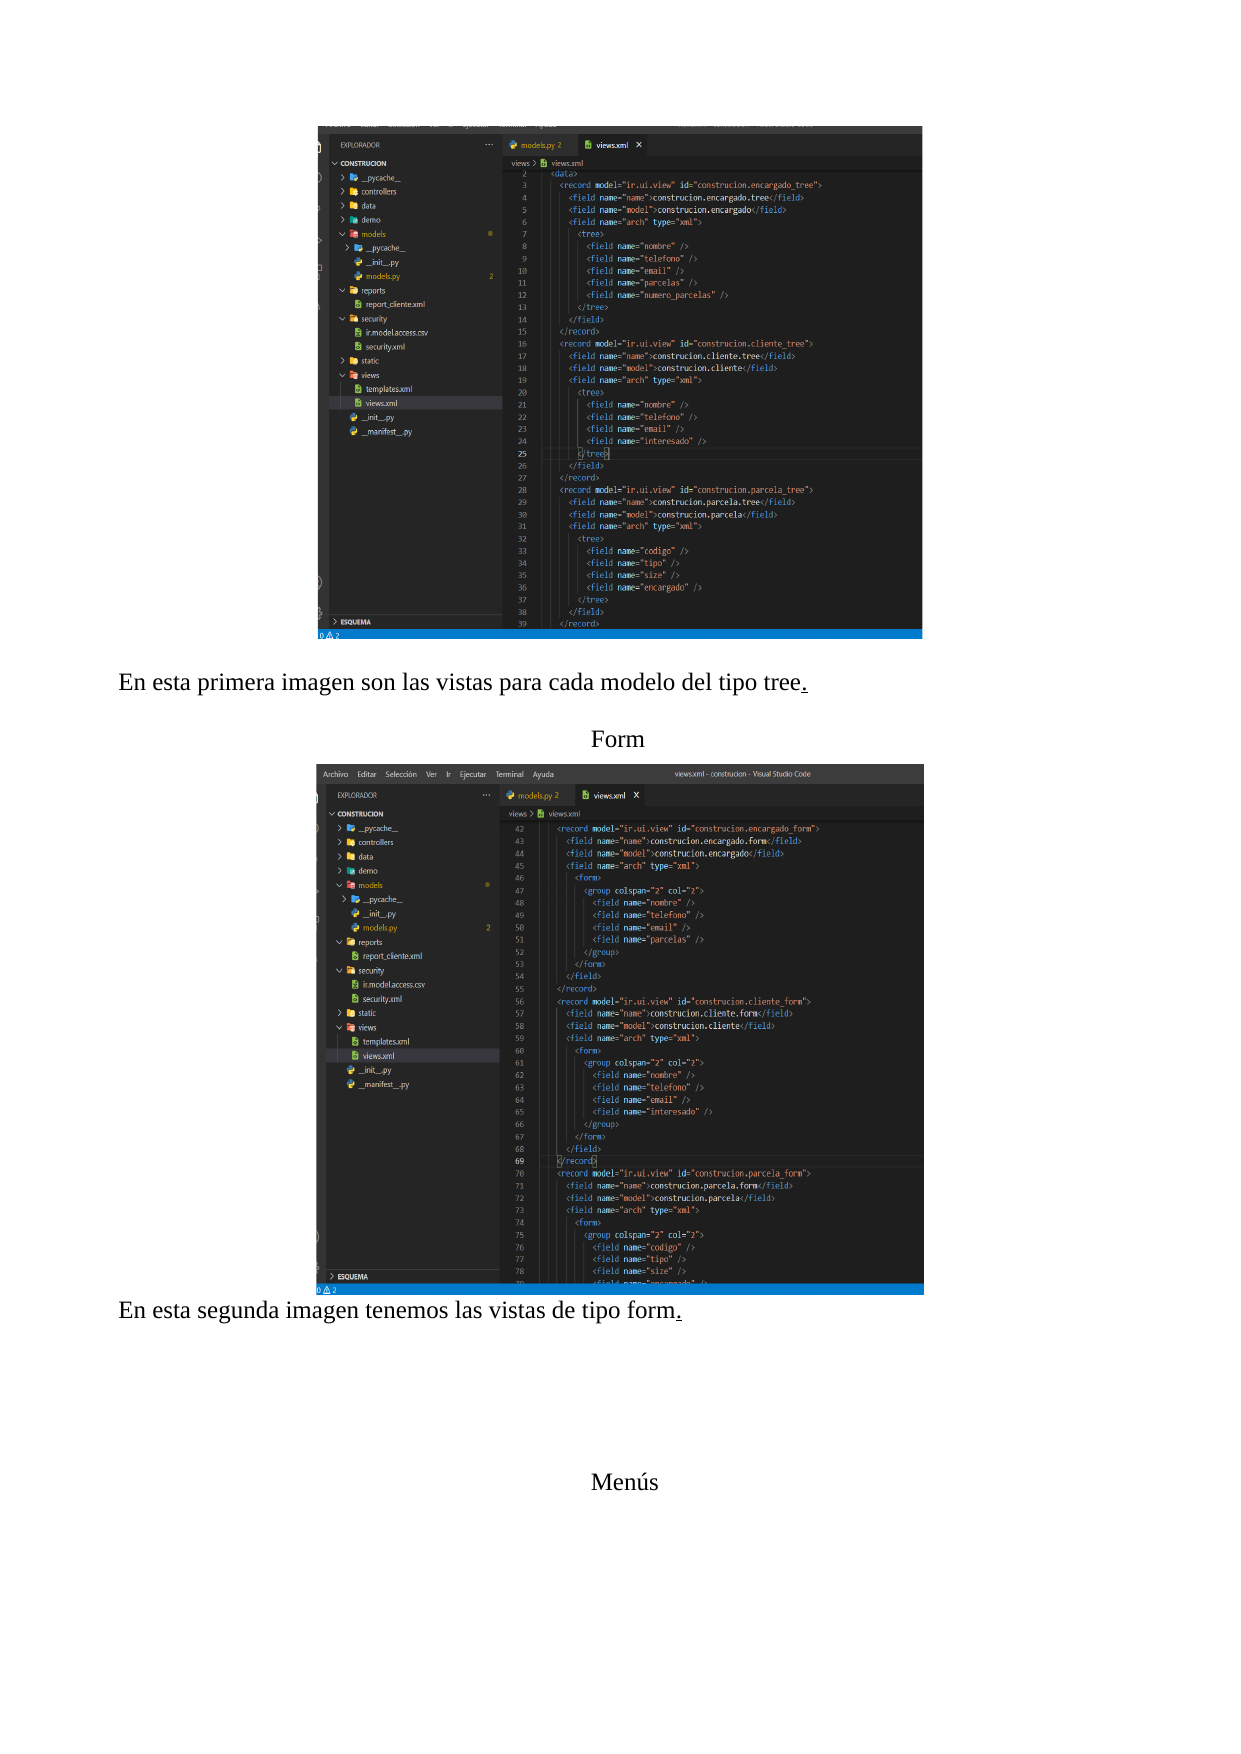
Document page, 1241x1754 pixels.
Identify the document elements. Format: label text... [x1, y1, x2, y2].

text Form [118, 724, 1122, 753]
text Menús [118, 1467, 1122, 1496]
text En esta primera imagen son las vistas para cada modelo del tipo tree. [118, 667, 1122, 696]
picture [316, 764, 566, 1295]
picture [317, 126, 538, 639]
text En esta segunda imagen tenemos las vistas de tipo form. [118, 961, 1122, 1324]
